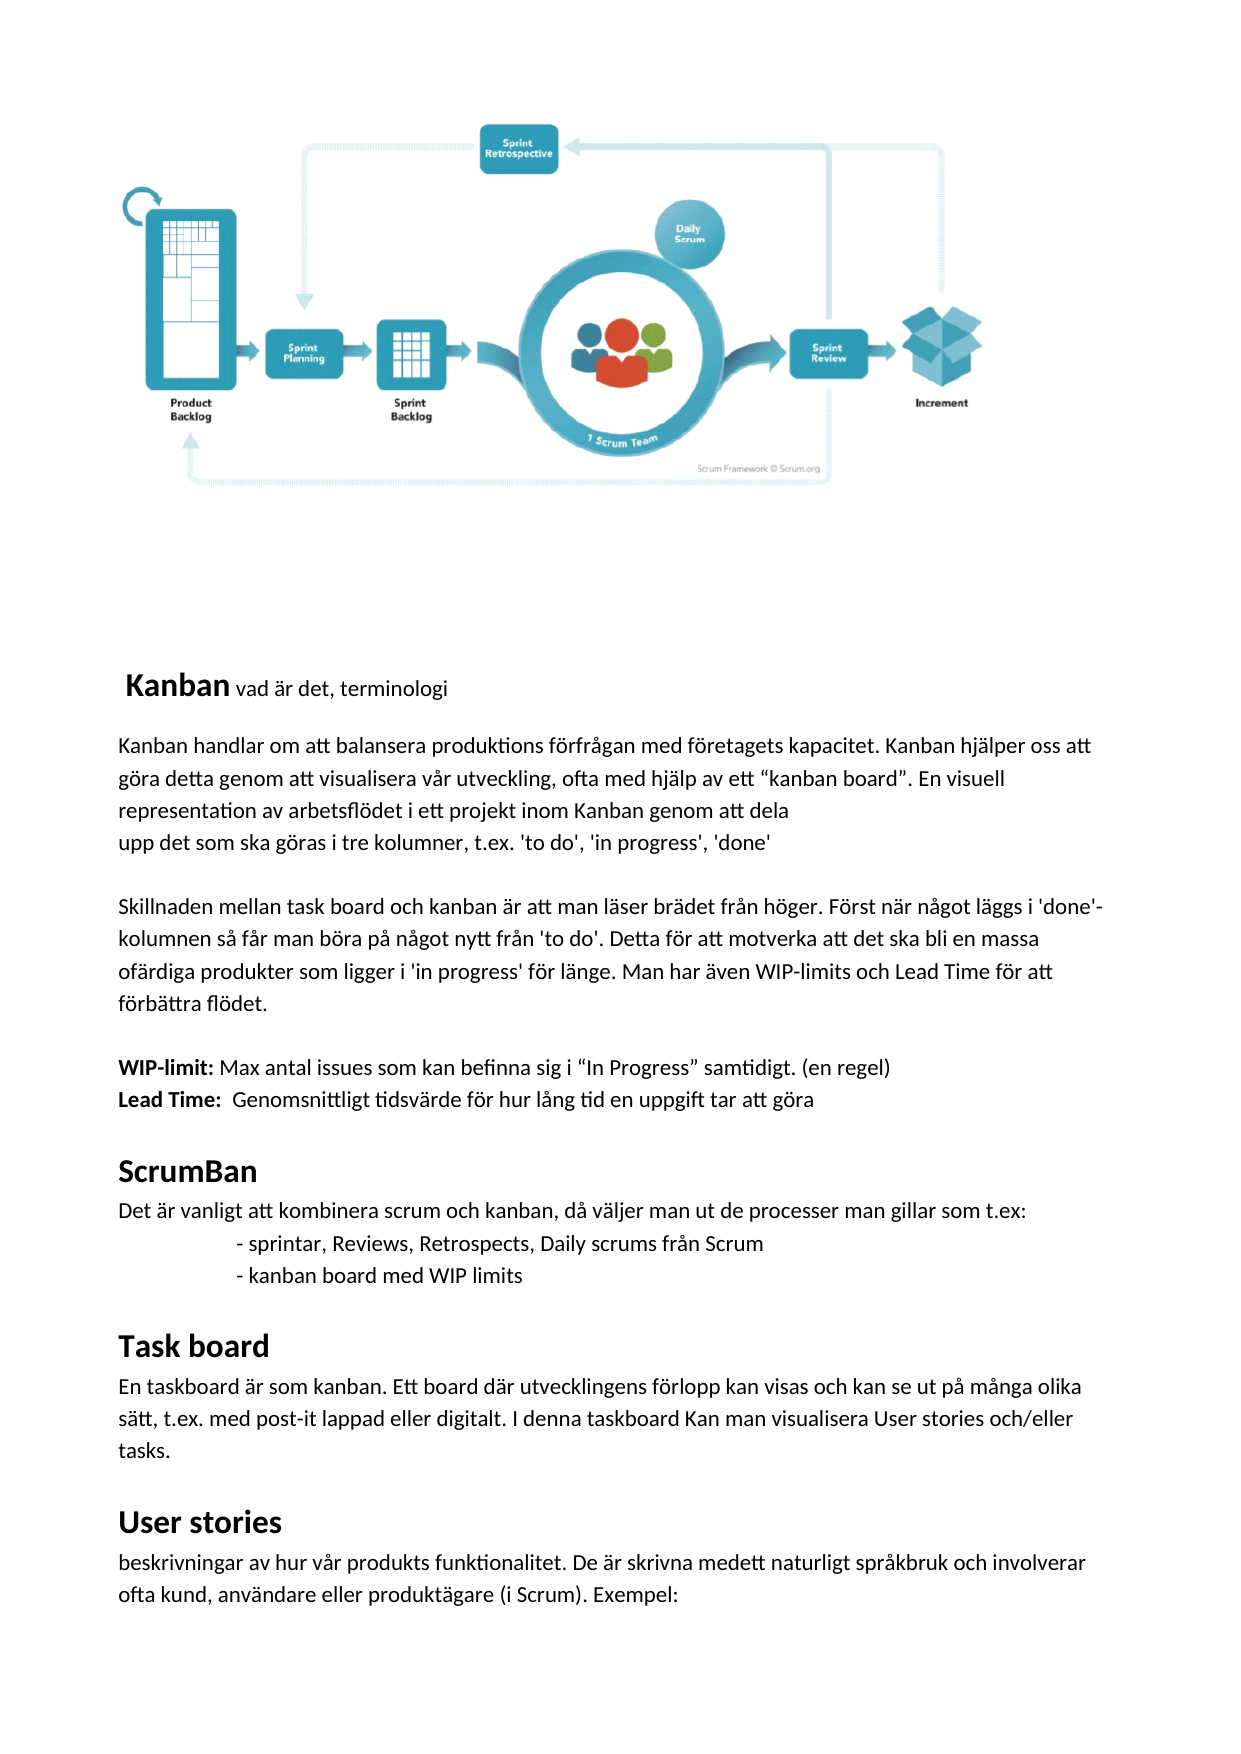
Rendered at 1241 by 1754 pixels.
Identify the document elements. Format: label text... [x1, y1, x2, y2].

text User stories [118, 1501, 1122, 1542]
text - kanban board med WIP limits [118, 1261, 1122, 1289]
text En taskboard är som kanban. Ett board där utvecklingens förlopp kan visas och kan se ut på många olika sätt, t.ex. med post-it lappad eller digitalt. I denna taskboard Kan man visualisera User stories och/eller tasks. [118, 1372, 1122, 1464]
text ScrumBan [118, 1150, 1122, 1191]
text Kanban handlar om att balansera produktions förfrågan med företagets kapacitet. Kanban hjälper oss att göra detta genom att visualisera vår utveckling, ofta med hjälp av ett “kanban board”. En visuell representation av arbetsflödet i ett projekt inom Kanban genom att dela [118, 731, 1122, 824]
text Skillnaden mellan task board och kanban är att man läser brädet från höger. Först när något läggs i 'done'- kolumnen så får man böra på något nytt från 'to do'. Detta för att motverka att det ska bli en massa ofärdiga produkter som ligger i 'in progress' för länge. Man har även WIP-limits och Lead Time för att förbättra flödet. [118, 892, 1122, 1017]
text Task board [118, 1325, 1122, 1366]
text - sprintar, Reviews, Retrospects, Daily scrums från Scrum [118, 1229, 1122, 1257]
text beskrivningar av hur vår produkts funktionalitet. De är skrivna medett naturligt språkbruk och involverar ofta kund, användare eller produktägare (i Scrum). Exempel: [118, 1548, 1122, 1608]
text Lead Time: Genomsnittligt tidsvärde för hur lång tid en uppgift tar att göra [118, 1086, 1122, 1113]
text WIP-limit: Max antal issues som kan befinna sig i “In Progress” samtidigt. (en regel) [118, 1053, 1122, 1081]
text Kanban vad är det, terminologi [118, 664, 1122, 704]
text Det är vanligt att kombinera scrum och kanban, då väljer man ut de processer man gillar som t.ex: [118, 1197, 1122, 1225]
text upp det som ska göras i tre kolumner, t.ex. 'to do', 'in progress', 'done' [118, 828, 1122, 856]
